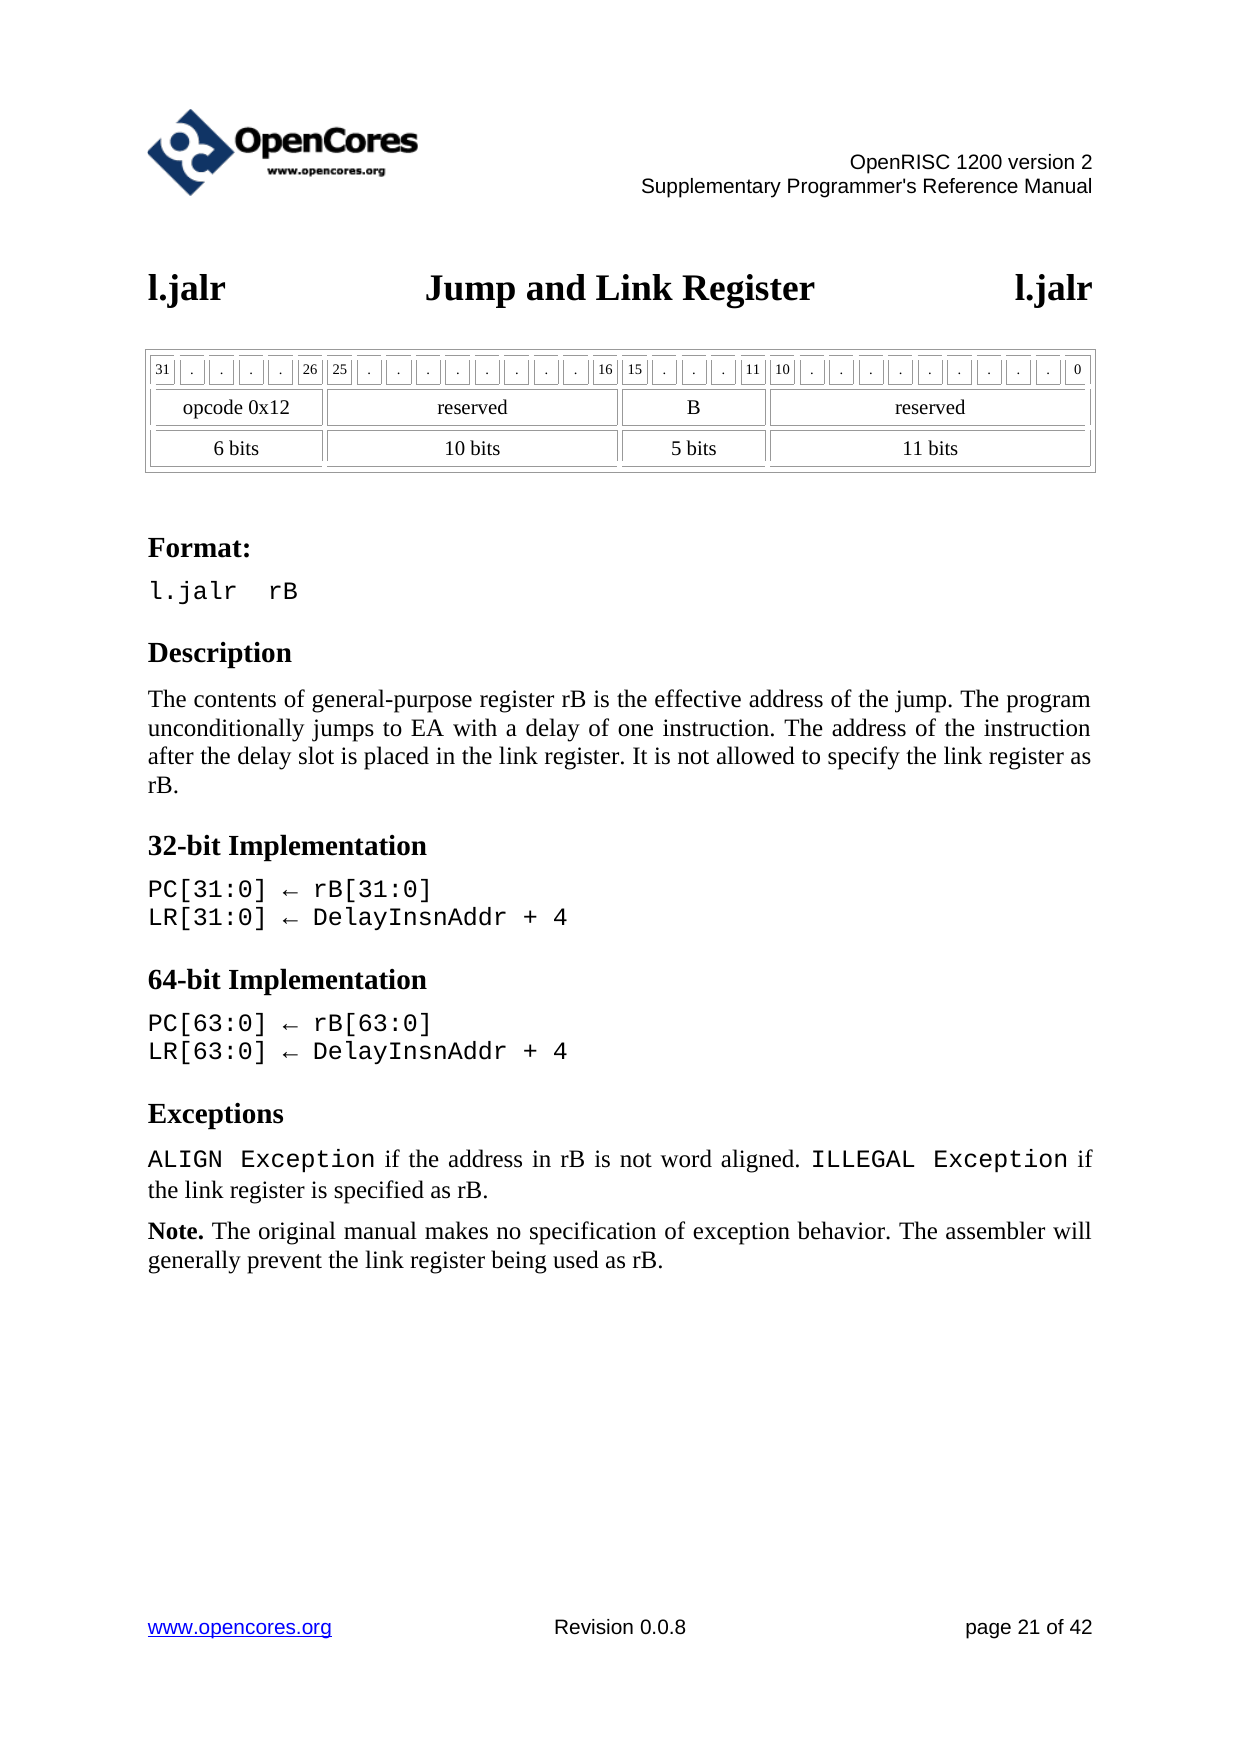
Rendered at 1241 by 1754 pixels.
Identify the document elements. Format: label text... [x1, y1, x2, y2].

table_cell reserved [768, 384, 1093, 425]
table_header . [531, 350, 561, 383]
table_header 25 [325, 350, 354, 383]
table_header l.jalr [915, 227, 1093, 308]
table_header . [413, 350, 443, 383]
table_header . [502, 350, 531, 383]
table_header . [561, 350, 590, 383]
table_header . [443, 350, 472, 383]
table_header . [886, 350, 915, 383]
title 64-bit Implementation [148, 962, 1093, 995]
table_header . [177, 350, 207, 383]
text The contents of general-purpose register rB is the effective address of the jump. The program unconditionally jumps to EA with a delay of one instruction. The address of the instruction after the delay slot is placed in the link register. It is not allowed to specify the link register as rB. [148, 684, 1093, 799]
table_header . [797, 350, 826, 383]
table_cell reserved [325, 384, 620, 425]
table_header Jump and Link Register [325, 227, 915, 308]
table_header . [945, 350, 974, 383]
table_header . [1004, 350, 1033, 383]
table_header . [649, 350, 679, 383]
text LR[63:0] ← DelayInsnAddr + 4 [148, 1038, 1093, 1067]
table_header . [974, 350, 1003, 383]
text LR[31:0] ← DelayInsnAddr + 4 [148, 904, 1093, 933]
text PC[31:0] ← rB[31:0] [148, 876, 1093, 904]
table_cell opcode 0x12 [148, 384, 325, 425]
table_header 11 [738, 350, 767, 383]
table_header 16 [590, 350, 620, 383]
table_header 0 [1063, 350, 1093, 383]
table_header . [236, 350, 266, 383]
table_header 31 [148, 350, 177, 383]
table_header . [207, 350, 236, 383]
table_header . [915, 350, 944, 383]
table_header . [1033, 350, 1063, 383]
table_cell 10 bits [325, 425, 620, 466]
title Format: [148, 530, 1093, 563]
table_cell 6 bits [148, 425, 325, 466]
text Note. The original manual makes no specification of exception behavior. The assembler will generally prevent the link register being used as rB. [148, 1216, 1093, 1274]
table_header . [826, 350, 856, 383]
table_header . [856, 350, 886, 383]
table_header 15 [620, 350, 649, 383]
picture [147, 109, 418, 196]
table_cell 11 bits [768, 425, 1093, 466]
table_header l.jalr [148, 227, 325, 308]
table_header . [354, 350, 384, 383]
table_header . [708, 350, 738, 383]
table_header . [266, 350, 295, 383]
title 32-bit Implementation [148, 828, 1093, 861]
table_cell B [620, 384, 767, 425]
title Exceptions [148, 1096, 1093, 1129]
table_header . [679, 350, 708, 383]
table_cell 5 bits [620, 425, 767, 466]
table_header 10 [768, 350, 797, 383]
text l.jalr rB [148, 578, 1093, 607]
title Description [148, 636, 1093, 669]
table_header . [384, 350, 413, 383]
table_header . [472, 350, 502, 383]
table_header 26 [295, 350, 325, 383]
text ALIGN Exception if the address in rB is not word aligned. ILLEGAL Exception if the link register is specified as rB. [148, 1144, 1093, 1204]
text PC[63:0] ← rB[63:0] [148, 1010, 1093, 1038]
